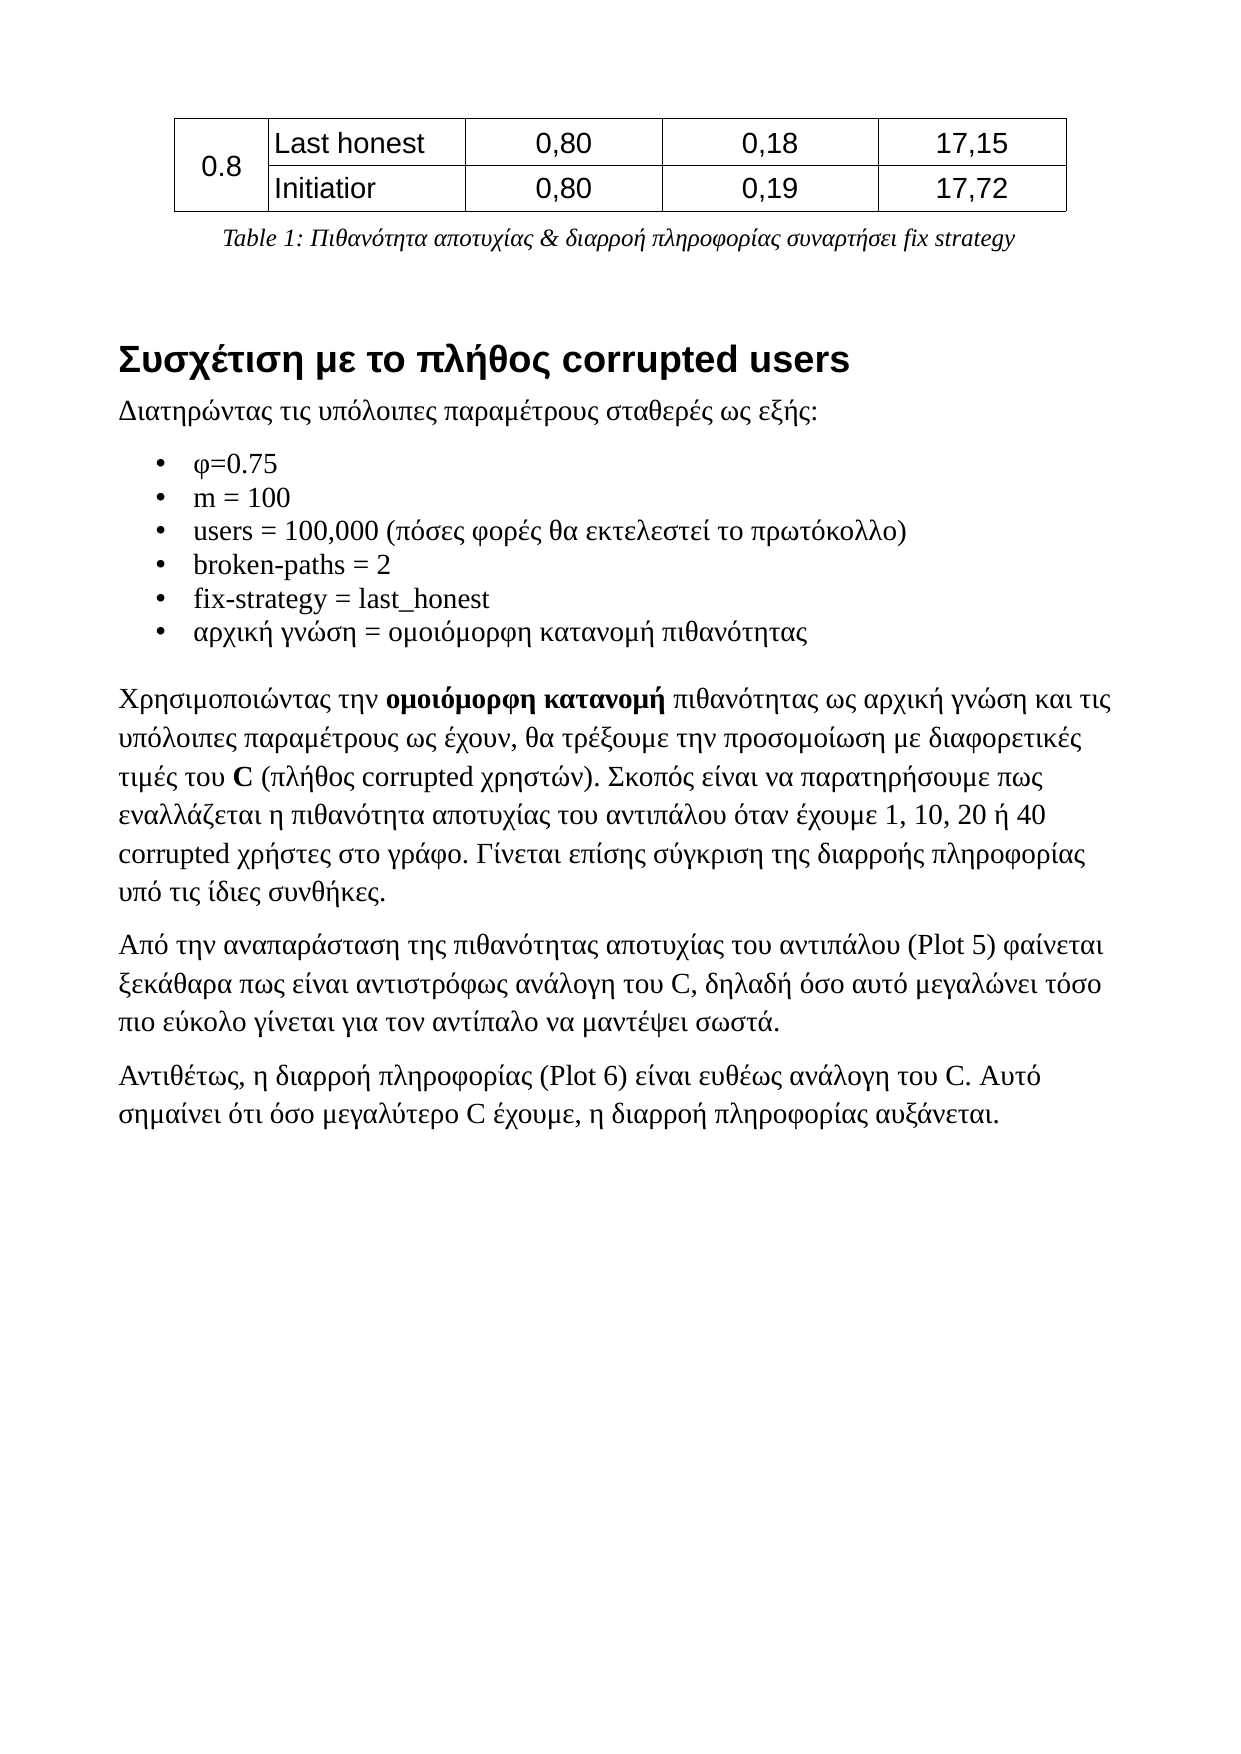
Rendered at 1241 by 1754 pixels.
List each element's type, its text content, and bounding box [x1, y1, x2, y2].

list users = 100,000 (πόσες φορές θα εκτελεστεί το πρωτόκολλο) [156, 513, 1122, 547]
list αρχική γνώση = ομοιόμορφη κατανομή πιθανότητας [156, 614, 1122, 648]
table_cell 17,15 [879, 119, 1066, 165]
table_cell 0,19 [663, 166, 878, 211]
list broken-paths = 2 [156, 547, 1122, 581]
text Table 1: Πιθανότητα αποτυχίας & διαρροή πληροφορίας συναρτήσει fix strategy [118, 223, 1122, 252]
table_cell 0.8 [175, 119, 268, 211]
table_cell Last honest [269, 119, 465, 165]
text Χρησιμοποιώντας την ομοιόμορφη κατανομή πιθανότητας ως αρχική γνώση και τις υπόλοιπες παραμέτρους ως έχουν, θα τρέξουμε την προσομοίωση με διαφορετικές τιμές του C (πλήθος corrupted χρηστών). Σκοπός είναι να παρατηρήσουμε πως εναλλάζεται η πιθανότητα αποτυχίας του αντιπάλου όταν έχουμε 1, 10, 20 ή 40 corrupted χρήστες στο γράφο. Γίνεται επίσης σύγκριση της διαρροής πληροφορίας υπό τις ίδιες συνθήκες. [118, 682, 1122, 908]
text Από την αναπαράσταση της πιθανότητας αποτυχίας του αντιπάλου (Plot 5) φαίνεται ξεκάθαρα πως είναι αντιστρόφως ανάλογη του C, δηλαδή όσο αυτό μεγαλώνει τόσο πιο εύκολο γίνεται για τον αντίπαλο να μαντέψει σωστά. [118, 927, 1122, 1038]
table_cell 0,18 [663, 119, 878, 165]
list φ=0.75 [156, 446, 1122, 480]
subtitle Συσχέτιση με το πλήθος corrupted users [118, 337, 1122, 381]
table_cell Initiatior [269, 166, 465, 211]
list fix-strategy = last_honest [156, 581, 1122, 614]
table_cell 0,80 [466, 166, 662, 211]
text Διατηρώντας τις υπόλοιπες παραμέτρους σταθερές ως εξής: [118, 393, 1122, 427]
list m = 100 [156, 480, 1122, 513]
text Αντιθέτως, η διαρροή πληροφορίας (Plot 6) είναι ευθέως ανάλογη του C. Αυτό σημαίνει ότι όσο μεγαλύτερο C έχουμε, η διαρροή πληροφορίας αυξάνεται. [118, 1058, 1122, 1130]
table_cell 17,72 [879, 166, 1066, 211]
table_cell 0,80 [466, 119, 662, 165]
